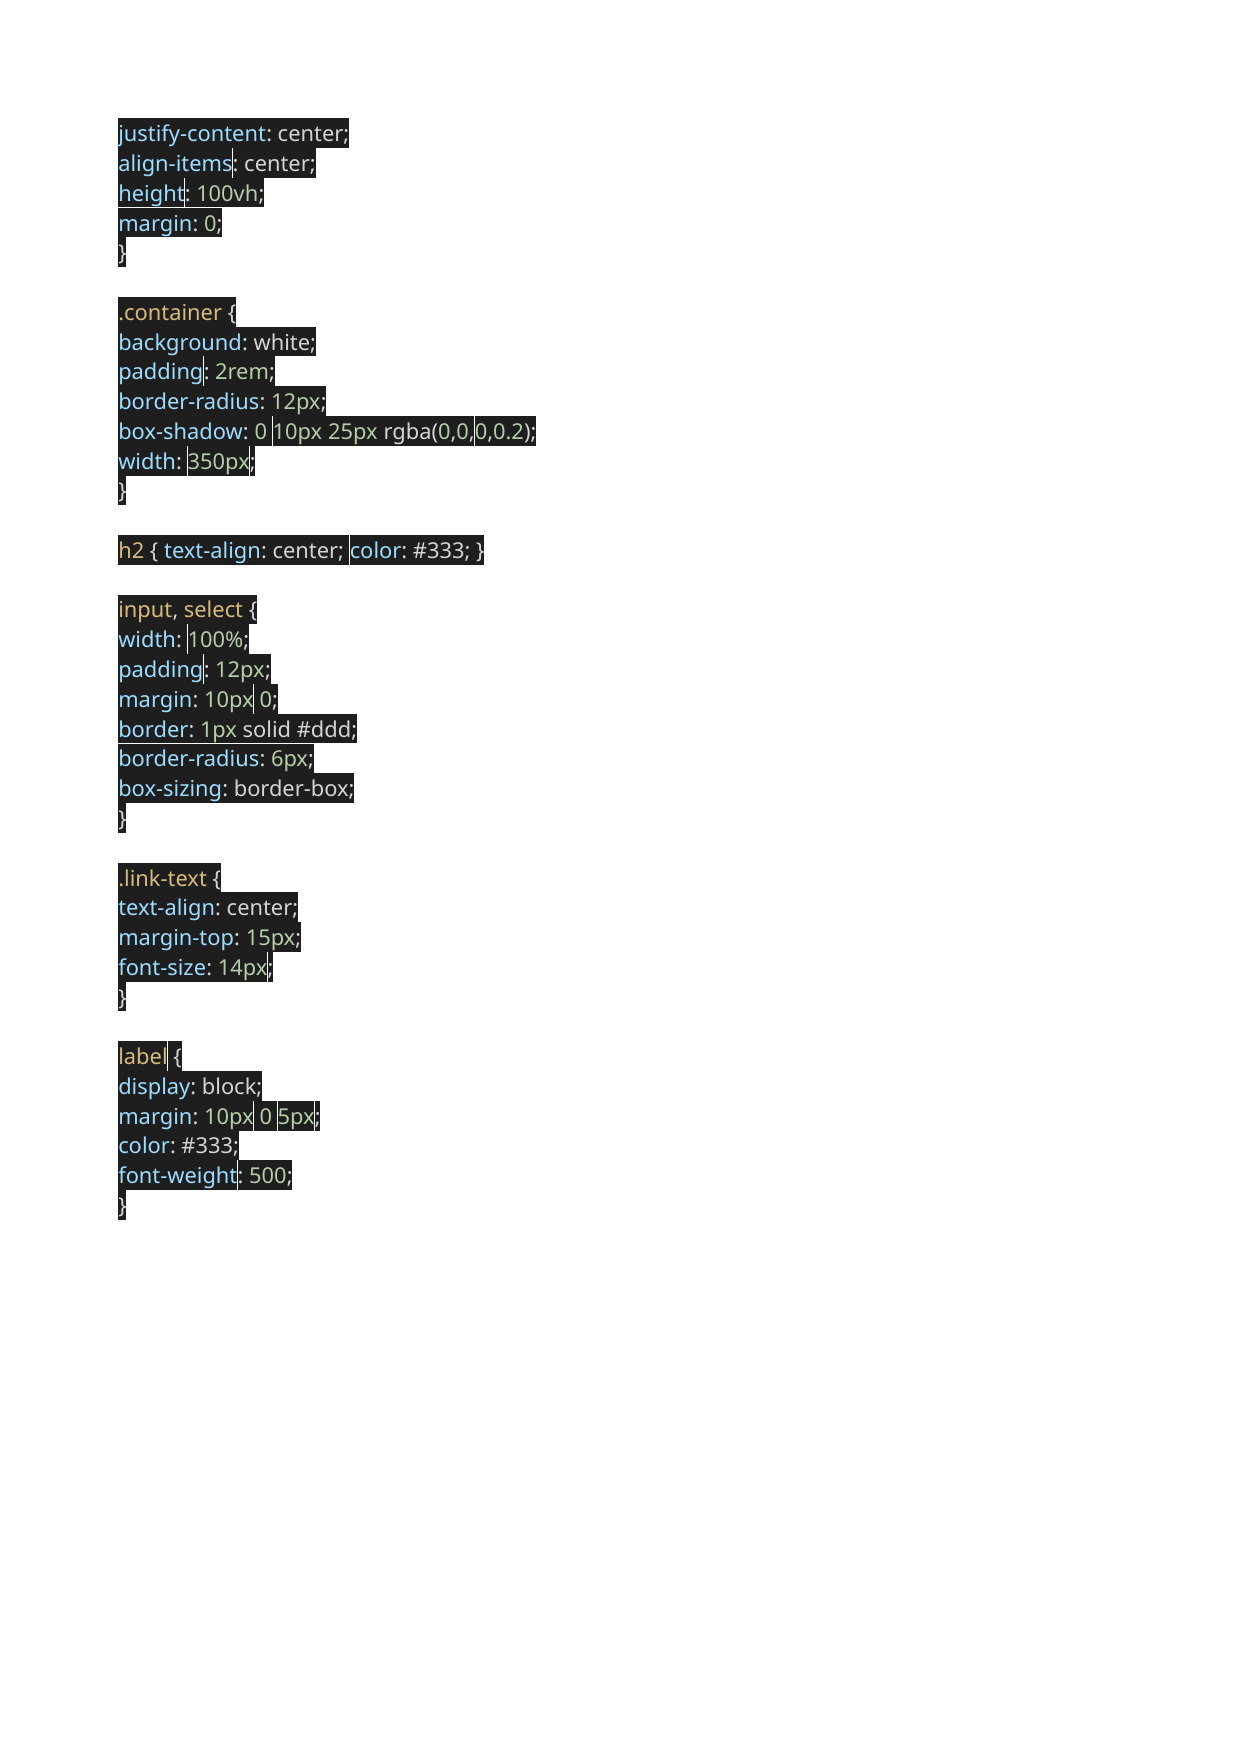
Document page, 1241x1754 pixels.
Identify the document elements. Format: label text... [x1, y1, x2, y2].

text } [118, 237, 1122, 267]
text margin-top: 15px; [118, 922, 1122, 952]
text align-items: center; [118, 148, 1122, 178]
text label { [118, 1041, 1122, 1071]
text display: block; [118, 1071, 1122, 1101]
text margin: 0; [118, 207, 1122, 237]
text box-shadow: 0 10px 25px rgba(0,0,0,0.2); [118, 416, 1122, 446]
text } [118, 1190, 1122, 1220]
text h2 { text-align: center; color: #333; } [118, 535, 1122, 565]
text } [118, 982, 1122, 1011]
text font-size: 14px; [118, 952, 1122, 982]
text input, select { [118, 594, 1122, 624]
text border-radius: 12px; [118, 386, 1122, 416]
text text-align: center; [118, 892, 1122, 922]
text border: 1px solid #ddd; [118, 714, 1122, 743]
text padding: 12px; [118, 654, 1122, 684]
text background: white; [118, 327, 1122, 356]
text border-radius: 6px; [118, 743, 1122, 773]
text width: 350px; [118, 446, 1122, 476]
text width: 100%; [118, 624, 1122, 654]
text margin: 10px 0; [118, 684, 1122, 714]
text .container { [118, 297, 1122, 327]
text color: #333; [118, 1131, 1122, 1160]
text justify-content: center; [118, 118, 1122, 148]
text margin: 10px 0 5px; [118, 1101, 1122, 1131]
text .link-text { [118, 862, 1122, 892]
text font-weight: 500; [118, 1160, 1122, 1190]
text } [118, 476, 1122, 505]
text box-sizing: border-box; [118, 773, 1122, 803]
text } [118, 803, 1122, 833]
text height: 100vh; [118, 178, 1122, 207]
text padding: 2rem; [118, 356, 1122, 386]
